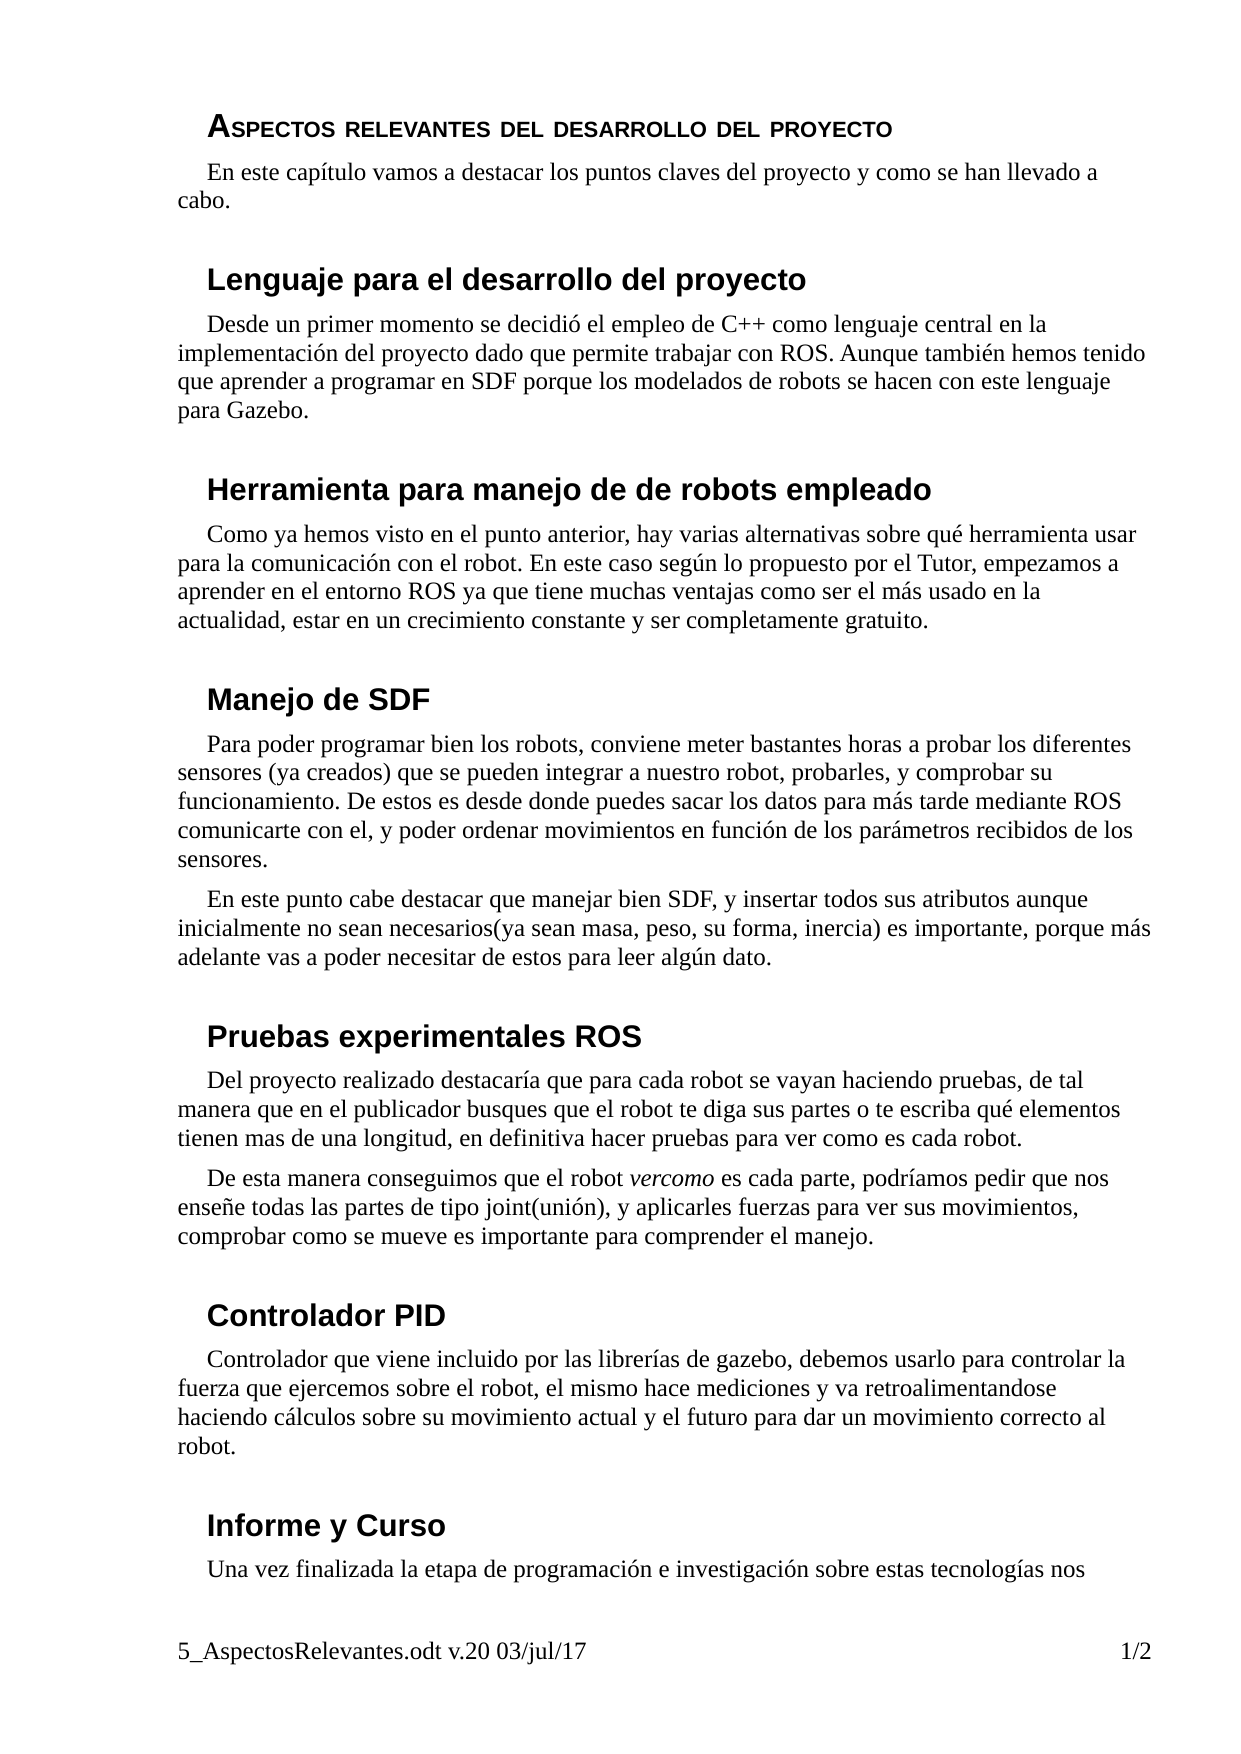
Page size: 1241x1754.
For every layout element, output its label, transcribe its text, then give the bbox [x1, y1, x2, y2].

text En este capítulo vamos a destacar los puntos claves del proyecto y como se han llevado a cabo. [177, 157, 1152, 214]
subtitle Aspectos relevantes del desarrollo del proyecto [207, 106, 1152, 145]
subtitle Informe y Curso [207, 1507, 1152, 1543]
subtitle Herramienta para manejo de de robots empleado [207, 471, 1152, 507]
text Para poder programar bien los robots, conviene meter bastantes horas a probar los diferentes sensores (ya creados) que se pueden integrar a nuestro robot, probarles, y comprobar su funcionamiento. De estos es desde donde puedes sacar los datos para más tarde mediante ROS comunicarte con el, y poder ordenar movimientos en función de los parámetros recibidos de los sensores. [177, 729, 1152, 872]
text En este punto cabe destacar que manejar bien SDF, y insertar todos sus atributos aunque inicialmente no sean necesarios(ya sean masa, peso, su forma, inercia) es importante, porque más adelante vas a poder necesitar de estos para leer algún dato. [177, 884, 1152, 971]
subtitle Pruebas experimentales ROS [207, 1018, 1152, 1054]
subtitle Lenguaje para el desarrollo del proyecto [207, 261, 1152, 297]
subtitle Manejo de SDF [207, 681, 1152, 717]
text De esta manera conseguimos que el robot vercomo es cada parte, podríamos pedir que nos enseñe todas las partes de tipo joint(unión), y aplicarles fuerzas para ver sus movimientos, comprobar como se mueve es importante para comprender el manejo. [177, 1163, 1152, 1250]
text Desde un primer momento se decidió el empleo de C++ como lenguaje central en la implementación del proyecto dado que permite trabajar con ROS. Aunque también hemos tenido que aprender a programar en SDF porque los modelados de robots se hacen con este lenguaje para Gazebo. [177, 309, 1152, 424]
text Una vez finalizada la etapa de programación e investigación sobre estas tecnologías nos [177, 1554, 1152, 1583]
text Del proyecto realizado destacaría que para cada robot se vayan haciendo pruebas, de tal manera que en el publicador busques que el robot te diga sus partes o te escriba qué elementos tienen mas de una longitud, en definitiva hacer pruebas para ver como es cada robot. [177, 1065, 1152, 1152]
text Controlador que viene incluido por las librerías de gazebo, debemos usarlo para controlar la fuerza que ejercemos sobre el robot, el mismo hace mediciones y va retroalimentandose haciendo cálculos sobre su movimiento actual y el futuro para dar un movimiento correcto al robot. [177, 1344, 1152, 1459]
subtitle Controlador PID [207, 1297, 1152, 1333]
text Como ya hemos visto en el punto anterior, hay varias alternativas sobre qué herramienta usar para la comunicación con el robot. En este caso según lo propuesto por el Tutor, empezamos a aprender en el entorno ROS ya que tiene muchas ventajas como ser el más usado en la actualidad, estar en un crecimiento constante y ser completamente gratuito. [177, 519, 1152, 634]
